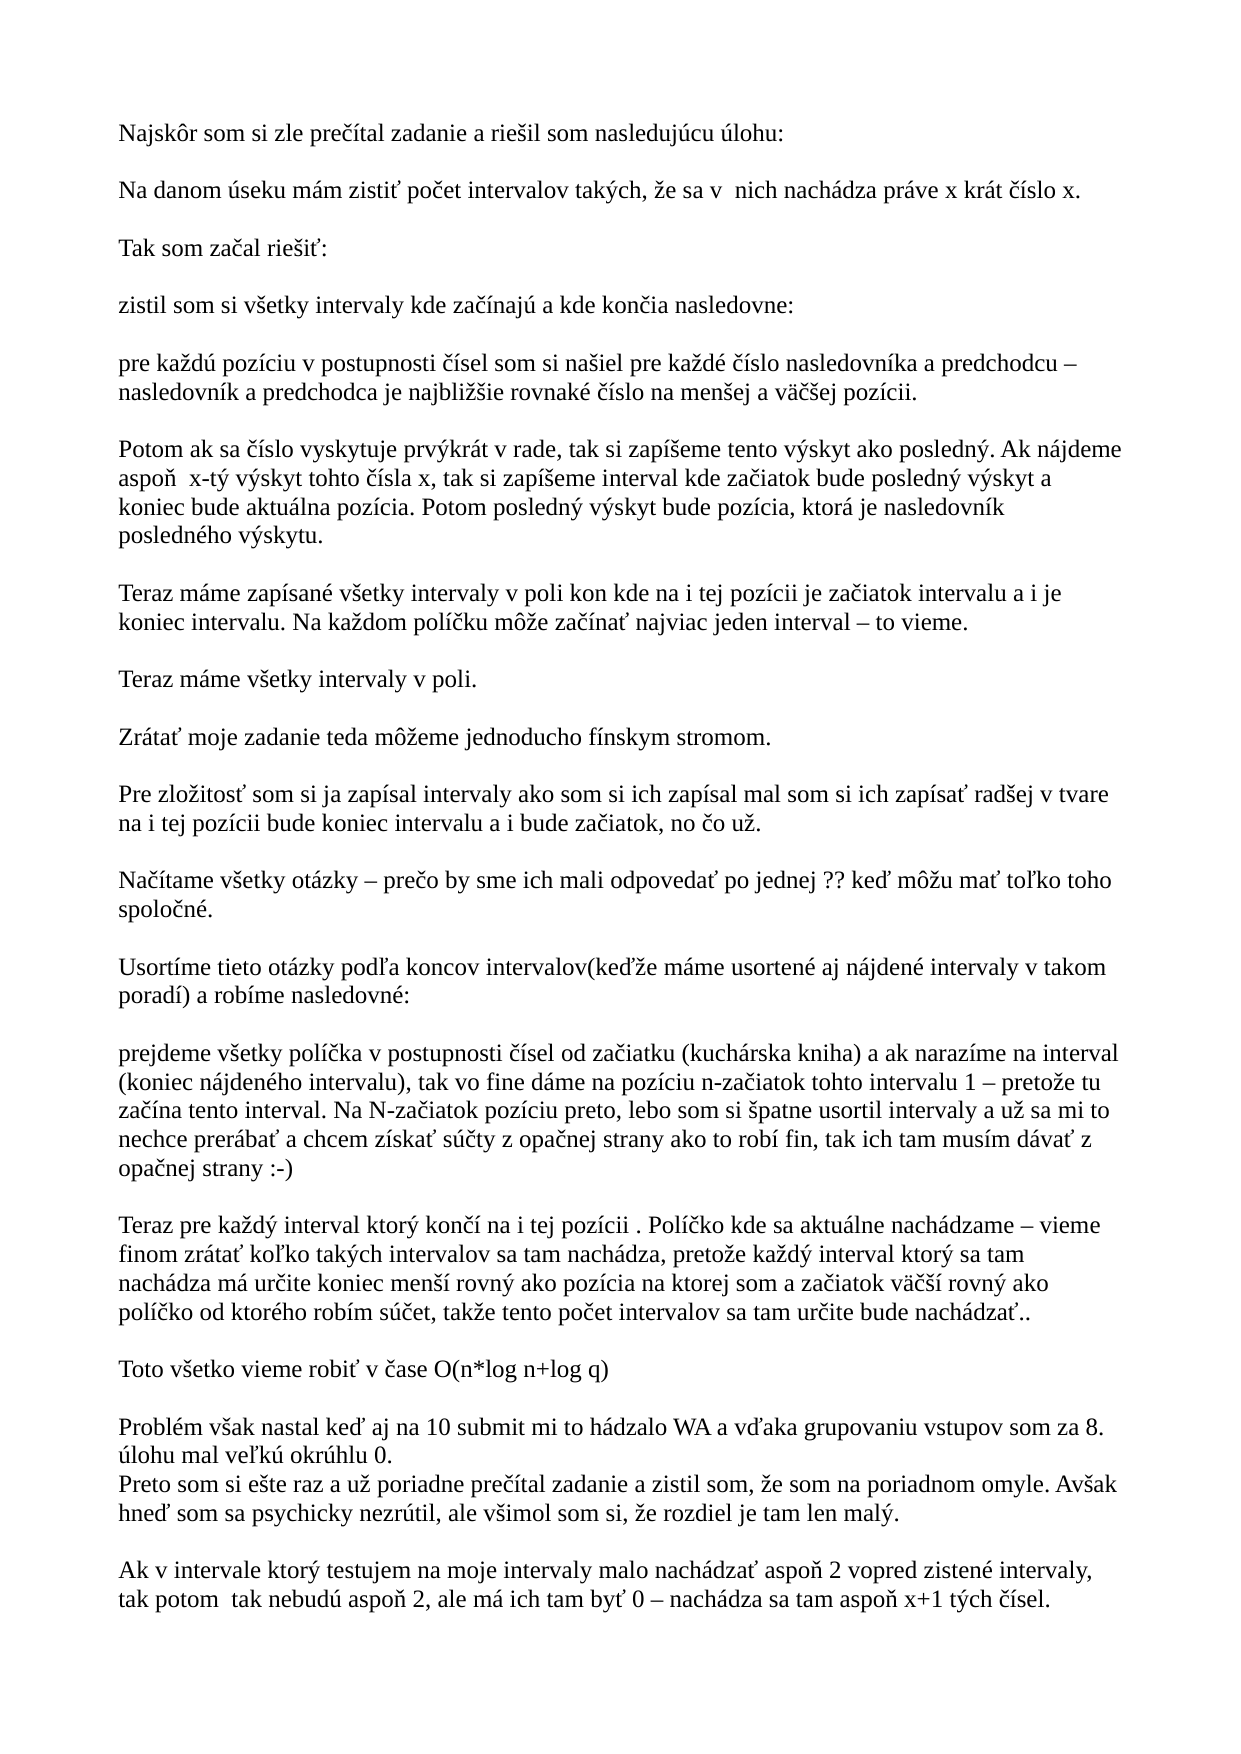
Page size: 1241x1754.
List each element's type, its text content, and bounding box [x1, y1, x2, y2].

text Pre zložitosť som si ja zapísal intervaly ako som si ich zapísal mal som si ich zapísať radšej v tvare na i tej pozícii bude koniec intervalu a i bude začiatok, no čo už. [118, 779, 1122, 837]
text pre každú pozíciu v postupnosti čísel som si našiel pre každé číslo nasledovníka a predchodcu – nasledovník a predchodca je najbližšie rovnaké číslo na menšej a väčšej pozícii. [118, 348, 1122, 406]
text Teraz máme zapísané všetky intervaly v poli kon kde na i tej pozícii je začiatok intervalu a i je koniec intervalu. Na každom políčku môže začínať najviac jeden interval – to vieme. [118, 578, 1122, 636]
text Teraz máme všetky intervaly v poli. [118, 664, 1122, 693]
text zistil som si všetky intervaly kde začínajú a kde končia nasledovne: [118, 291, 1122, 319]
text Ak v intervale ktorý testujem na moje intervaly malo nachádzať aspoň 2 vopred zistené intervaly, tak potom tak nebudú aspoň 2, ale má ich tam byť 0 – nachádza sa tam aspoň x+1 tých čísel. [118, 1556, 1122, 1613]
text Tak som začal riešiť: [118, 233, 1122, 262]
text prejdeme všetky políčka v postupnosti čísel od začiatku (kuchárska kniha) a ak narazíme na interval (koniec nájdeného intervalu), tak vo fine dáme na pozíciu n-začiatok tohto intervalu 1 – pretože tu začína tento interval. Na N-začiatok pozíciu preto, lebo som si špatne usortil intervaly a už sa mi to nechce prerábať a chcem získať súčty z opačnej strany ako to robí fin, tak ich tam musím dávať z opačnej strany :-) [118, 1038, 1122, 1182]
text Načítame všetky otázky – prečo by sme ich mali odpovedať po jednej ?? keď môžu mať toľko toho spoločné. [118, 866, 1122, 923]
text Preto som si ešte raz a už poriadne prečítal zadanie a zistil som, že som na poriadnom omyle. Avšak hneď som sa psychicky nezrútil, ale všimol som si, že rozdiel je tam len malý. [118, 1469, 1122, 1527]
text Problém však nastal keď aj na 10 submit mi to hádzalo WA a vďaka grupovaniu vstupov som za 8. úlohu mal veľkú okrúhlu 0. [118, 1412, 1122, 1469]
text Na danom úseku mám zistiť počet intervalov takých, že sa v nich nachádza práve x krát číslo x. [118, 176, 1122, 204]
text Teraz pre každý interval ktorý končí na i tej pozícii . Políčko kde sa aktuálne nachádzame – vieme finom zrátať koľko takých intervalov sa tam nachádza, pretože každý interval ktorý sa tam nachádza má určite koniec menší rovný ako pozícia na ktorej som a začiatok väčší rovný ako políčko od ktorého robím súčet, takže tento počet intervalov sa tam určite bude nachádzať.. [118, 1211, 1122, 1326]
text Toto všetko vieme robiť v čase O(n*log n+log q) [118, 1354, 1122, 1383]
text Potom ak sa číslo vyskytuje prvýkrát v rade, tak si zapíšeme tento výskyt ako posledný. Ak nájdeme aspoň x-tý výskyt tohto čísla x, tak si zapíšeme interval kde začiatok bude posledný výskyt a koniec bude aktuálna pozícia. Potom posledný výskyt bude pozícia, ktorá je nasledovník posledného výskytu. [118, 434, 1122, 549]
text Usortíme tieto otázky podľa koncov intervalov(keďže máme usortené aj nájdené intervaly v takom poradí) a robíme nasledovné: [118, 952, 1122, 1009]
text Najskôr som si zle prečítal zadanie a riešil som nasledujúcu úlohu: [118, 118, 1122, 147]
text Zrátať moje zadanie teda môžeme jednoducho fínskym stromom. [118, 722, 1122, 751]
